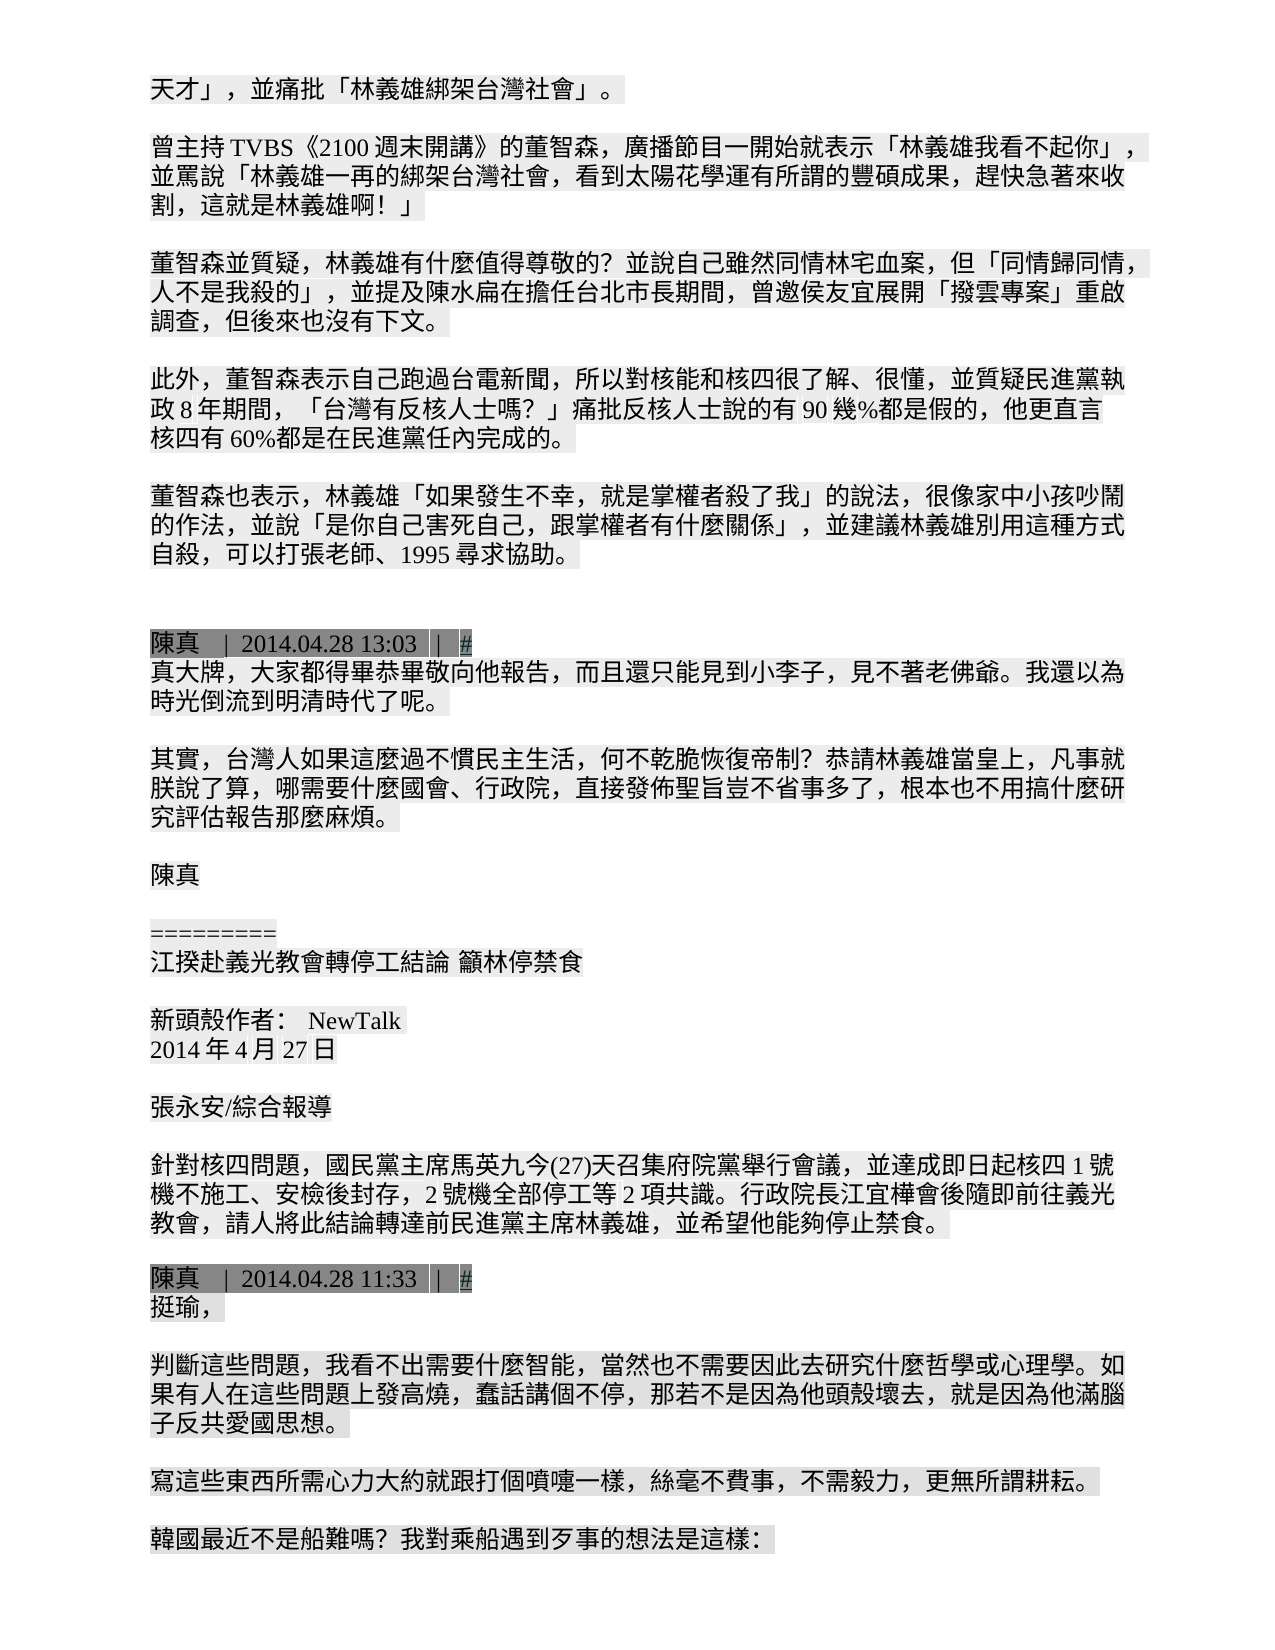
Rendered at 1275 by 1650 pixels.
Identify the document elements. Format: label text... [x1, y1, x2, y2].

text 挺瑜， 判斷這些問題，我看不出需要什麼智能，當然也不需要因此去研究什麼哲學或心理學。如果有人在這些問題上發高燒，蠢話講個不停，那若不是因為他頭殼壞去，就是因為他滿腦子反共愛國思想。 寫這些東西所需心力大約就跟打個噴嚏一樣，絲毫不費事，不需毅力，更無所謂耕耘。 韓國最近不是船難嗎？我對乘船遇到歹事的想法是這樣： 你看到大夥忙著拆甲板拿來烤肉、玩飆速、急轉彎，說這樣才是正港的台灣人，玩得不亦樂乎，你看了覺得很不妙，發出警告說這樣船會沉哦。人們說，這就是民主，這就是自由，誰敢不從，就是賣台公敵。 當你能說的也都說了，能做的也做了。接下來當然就是趕緊看好逃生路線，穿好救生衣，因為那些拆甲板的人，其實老早就在海上買了一堆度假小島，備好逃生艇。至於底下蠢血沸騰的搖旗吶喊者，你也只能隨他去沸騰了。哪天遇到海水灌入，也許自然就會降溫。 我是很感冒所謂使命感這種東西的，我們並沒有什麼道德優勢或權力能夠把別人當成自己的使命對象。使命感這種東西，通常是那些比較適合當皇帝的人，才比較會有的特質。但在我看來，即便是選擇瘋狂，也是一種自由。 當然，跟一群瘋狂的人一道乘船，風險很高。但就像柏楊說的，當一個社會有幻聽的比沒幻聽的人數還多，那麼，沒有幻聽的，看是要假裝也有幻聽，跟著大夥也吶喊兩句，要不就沉默是金少說兩句。 萬一真的想不開，非說不可，那你也該知道，說了其實也不會有用。誰能在文革中對著紅衛兵講道理談理性呢？時代的悲劇通常就像祭天敬拜神明那樣，經由各種自願或非自願的祭品，從漫漫光陰中去償還。 一個人的生命，學事情懂道理，很容易從無到有，形成一番成就，但一個社會的發展卻極其緩慢。不說別的，光是稀奇古怪的各種知識都曾主導人類歷史千年。 我常說，國民黨禍台五十年，接著便是由另一個綠出於藍的黨，繼續這項禍台的使命再一個五十年，或許才會再換另一種顏色與口號。究竟要幾個五十年才能超脫輪迴宿命？我看恐怕得五個五十年或許才有那麼一點文明的曙光。 到那時候，咱們全都在歷史書上交會了。後代的人，也許會像唐吉訶德、像項羽那樣，對人事滄桑發出嘆息，把眼淚灑向天際。 [150, 1293, 1125, 1554]
text 陳真 | 2014.04.28 11:33 | # [150, 1264, 1125, 1293]
text 真大牌，大家都得畢恭畢敬向他報告，而且還只能見到小李子，見不著老佛爺。我還以為時光倒流到明清時代了呢。 其實，台灣人如果這麼過不慣民主生活，何不乾脆恢復帝制？恭請林義雄當皇上，凡事就朕說了算，哪需要什麼國會、行政院，直接發佈聖旨豈不省事多了，根本也不用搞什麼研究評估報告那麼麻煩。 陳真 ========= 江揆赴義光教會轉停工結論 籲林停禁食 新頭殼作者： NewTalk 2014年4月27日 張永安/綜合報導 針對核四問題，國民黨主席馬英九今(27)天召集府院黨舉行會議，並達成即日起核四1號機不施工、安檢後封存，2號機全部停工等2項共識。行政院長江宜樺會後隨即前往義光教會，請人將此結論轉達前民進黨主席林義雄，並希望他能夠停止禁食。 [150, 658, 1125, 1239]
text 你可以反對林義雄的做法，也可以嘲弄他之封建獨裁，但任何人若要說他有什麼不良居心，那就是睜眼說瞎話。別說政治立場，即便是交戰雙方都各有英雄，並不是我方就全是好人，敵人就全是壞蛋。 以自己當祭品，連活命都有問題，這會是一種 "政治表演" 嗎？命都快沒了，還能收割什麼 "成果"？林義雄若不是好人，以我閱人之廣，台灣大概找不到半個好人了。 林義雄禁食七天了，到了這時候，就算最後能保住一命，往往也會造成肝腎器官的嚴重傷害甚至衰竭，各位若不信，請自己禁食個五天看看肝腎功能會不會破壞。 你可以反對他的做法，但不要以為禁食是很簡單的事。別說七天，一般人連餓三天都絕對會受不了。我大學因極度貧窮，曾挨餓過五、六天，一粒米也沒得吃，肉體上的痛苦極難承受。 林義雄很會撐，不容易顯示痛苦模樣。例如1992年他和許信良要求總統直選，發起抗爭，佔領台北火車站及附近交通要道六天五夜。那一次活動我有參加，天天下著大雨，風強雨勁，全身濕透，夜裏非常冷，而且幾乎沒有一天能睡覺，就這樣一直硬撐站著，十分難熬。 從1986年519龍山寺反戒嚴綠色行動開始，一直到後來的千里苦行，十年內我參與過上百場街頭抗爭，算是經驗豐富，很能撐場。但1992年那一次要求總統直選的六天抗爭，真是非常非常累，累到我當時幾乎想放棄。 但我發現，那幾天，林義雄就像一尊銅像那樣，不管夜裏風雨多強烈，他就直挺挺站在抗爭隊伍最前方，幾乎一動也不動。 現代絕大多數人稍微累一下就哇哇叫，但林義雄卻有一種鋼鐵般的超人意志，好像永遠都不會露出衰弱模樣。即便他理應已經很痛苦了，也都還是一副沒事的神色。 但我剛剛看見他衰弱的樣子，滿臉痛苦的表情，看了心裏實在很難過。我從未在他身上看過那樣一種衰弱、痛苦的神情。 有些事我不願多說，只能說，各位如果知道他曾經遭遇過什麼樣的刑求，遭遇過什麼樣的身體摧殘，也許你對他的很多態度會因此改變。 很多人說，民主社會如何如何，豈能容一人綁架。什麼義人，我還意仁湯咧，人民的集體福祇與民意，豈能聽從一、二人？這些有關民主的理性思維，我全都不反對，而且舉雙手表認同。但一個社會，難道就只有抽象道理、理性原則？沒有其它非理性因素的立足空間？ 我實在不相信比方說堅持五成高門檻而不願降為兩成五，會比林義雄一條命重要。他充當綁匪，綁架自己，的確有害民主，但誰能否認他純粹出於利他、出於善。面對這樣一個人的生命和巨大痛苦，x它x所謂民主原則究竟能值幾兩重？堅持五成有那麼偉大？降到兩三成，民主就垮了，有那麼嚴重？ 林宅血案發生之前，我常去那附近一家英文補習班參加不定期英文考試比賽。考完後，常去林宅附近巷口不遠處一家麵攤吃麵。有一天，走到巷口，突然有個人留個小平頭，很不客氣跑過來大聲喝斥： “你幹什麼？” “住哪？” 我很訝異，反問他你是誰啊？我來吃麵不行嗎？ 然後，那個兇悍的怪人就走掉了。我問老闆娘這是幹啥？這人有神經病嗎？老闆娘說那是特務。那時林義雄已經被捕，蔣經國打算槍斃林義雄等幾個帶頭者。老闆娘隨即小聲跟我說，"林義雄住這附近"。我問她說他家是哪一間？老闆娘支吾幾句講個大概就不願再說。 後來我就自己進去巷子裡探索。有一次，來到一家小商店類似甘媽店，老板說巷裡情治人員到處都是，連對面屋頂都有人在監視林宅。 不久之後，1980年的2月28日，林宅血案就發生了。 小學作文課一定會有個題目叫“我的志願”，我每次都寫我的志願是當農夫。那時候南部人大多務農，老師可能覺得我心理不太正常，找我去輔導，老師問我說，"農夫也能算是一種志願嗎？" 問我為何想當農夫。我說我喜歡看菜園，覺得很美。老師搖頭說，你這樣很沒志氣。 後來，為了避免約談輔導，我修改了我的志願，改成以後要當個研究基礎醫學的科學家。事實上，我從國中就一直在計劃將來要去東京大學念基礎醫學。 林宅血案發生後，我受到很大衝擊。我相信那一定是國民黨幹的。但是媒體卻一面倒故意把它導向是黨外自己殺的，然後要嫁禍抹黑政府。 當時四週的人們都傾向這麼說。我每次聽到或看到一般人的這類影射或推測都很生氣，但也只能氣在心裡，因為在任何一個時代，當你的想法屬於極少數時，你誰也說服不了，你連稍微表示異議別人都會覺得你腦袋壞掉或人格有問題。 可是，美麗島事件後，林宅日夜二十四小時裏裏外外全被情治人員給嚴密監控，連我一個高中生都會被當街攔查盤問，兇手若非就是他們自己，如何可能大白天殺人一家而且還在屋裡逗留許久？ 後來，有一天，在重慶南路一家書局看到一本書，書名叫“林義雄的悲劇”。我買了下來做為一種見證，見證那個時代的可恨與荒謬。書裡所寫就跟當時的主流媒體中時和聯合報一樣，努力要把林宅滅門血案導向林義雄及黨外自導自演的苦肉計。 我自小喜歡看書、看菜園及做研究，嚮往整天窩在實驗室裏看顯微鏡觀察細胞的生涯，壓根沒想到有一天竟然會走入群眾走向街頭踏上演講台。 林宅血案那段期間，滿腔憤懣，心裡逐漸升起一個隱隱約約的預感：也許我終究有一天會走上像林義雄那樣一條路。 兩年後，我開始提筆為文，並拿起麥克風，踏上群眾演講台，學著組織群眾，成為一名也許當時最年輕的黨外人士。 那時除了調查局還有警備總部，他們幾次約談我，總是告訴我說我太傻了，他們指證歷歷說黨外的許多檯面人物或幹部，品性一個比一個低劣，有的根本就是黑道流氓。 但我心裡想，邪惡總該有個尺度，當邪惡超過某種尺度時，別說黑道流氓，我寧可支持一隻蟑螂，也不可能支持那樣一個會殺人老母稚女而且還打算嫁禍給當事人的政權。 寫這一堆仍然還是想呼應 David Hume那句老話："理性只是老二，情緒才是老大。" 理性者，對於民主社會的發展說詞固然言之成理，令人肅然起敬，但理性並非無血無淚憑空存在的一種社會支撐，你還是得想一想人們的感受，他的情緒，他的愛，他的恨。理性之為物很重要，但它畢竟不是最重要的。 關於林義雄，林宅血案，有一些事，我實在很想把它們統統說出來。我知道，如果我說出這些事，你們聽了會掉眼淚，你們所謂的民主原則與理性會崩盤。 陳真 ============ SET三立新聞網 董智森：林義雄綁架台灣社會，收割太陽花豐碩成果 2014/04/23 政治中心／綜合報導 資深媒體人董智森，昨天（22日）在飛碟電台的《董智森時間》節目中，火力全開批評為反核四靜坐的林義雄，直言「林義雄是我很看不起的一個政治人物」，還說他是「表演天才」，並痛批「林義雄綁架台灣社會」。 曾主持TVBS《2100週末開講》的董智森，廣播節目一開始就表示「林義雄我看不起你」，並罵說「林義雄一再的綁架台灣社會，看到太陽花學運有所謂的豐碩成果，趕快急著來收割，這就是林義雄啊！」 董智森並質疑，林義雄有什麼值得尊敬的？並說自己雖然同情林宅血案，但「同情歸同情，人不是我殺的」，並提及陳水扁在擔任台北市長期間，曾邀侯友宜展開「撥雲專案」重啟調查，但後來也沒有下文。 此外，董智森表示自己跑過台電新聞，所以對核能和核四很了解、很懂，並質疑民進黨執政8年期間，「台灣有反核人士嗎？」痛批反核人士說的有90幾%都是假的，他更直言核四有60%都是在民進黨任內完成的。 董智森也表示，林義雄「如果發生不幸，就是掌權者殺了我」的說法，很像家中小孩吵鬧的作法，並說「是你自己害死自己，跟掌權者有什麼關係」，並建議林義雄別用這種方式自殺，可以打張老師、1995尋求協助。 [150, 75, 1125, 569]
text 陳真 | 2014.04.28 13:03 | # [150, 629, 1125, 658]
